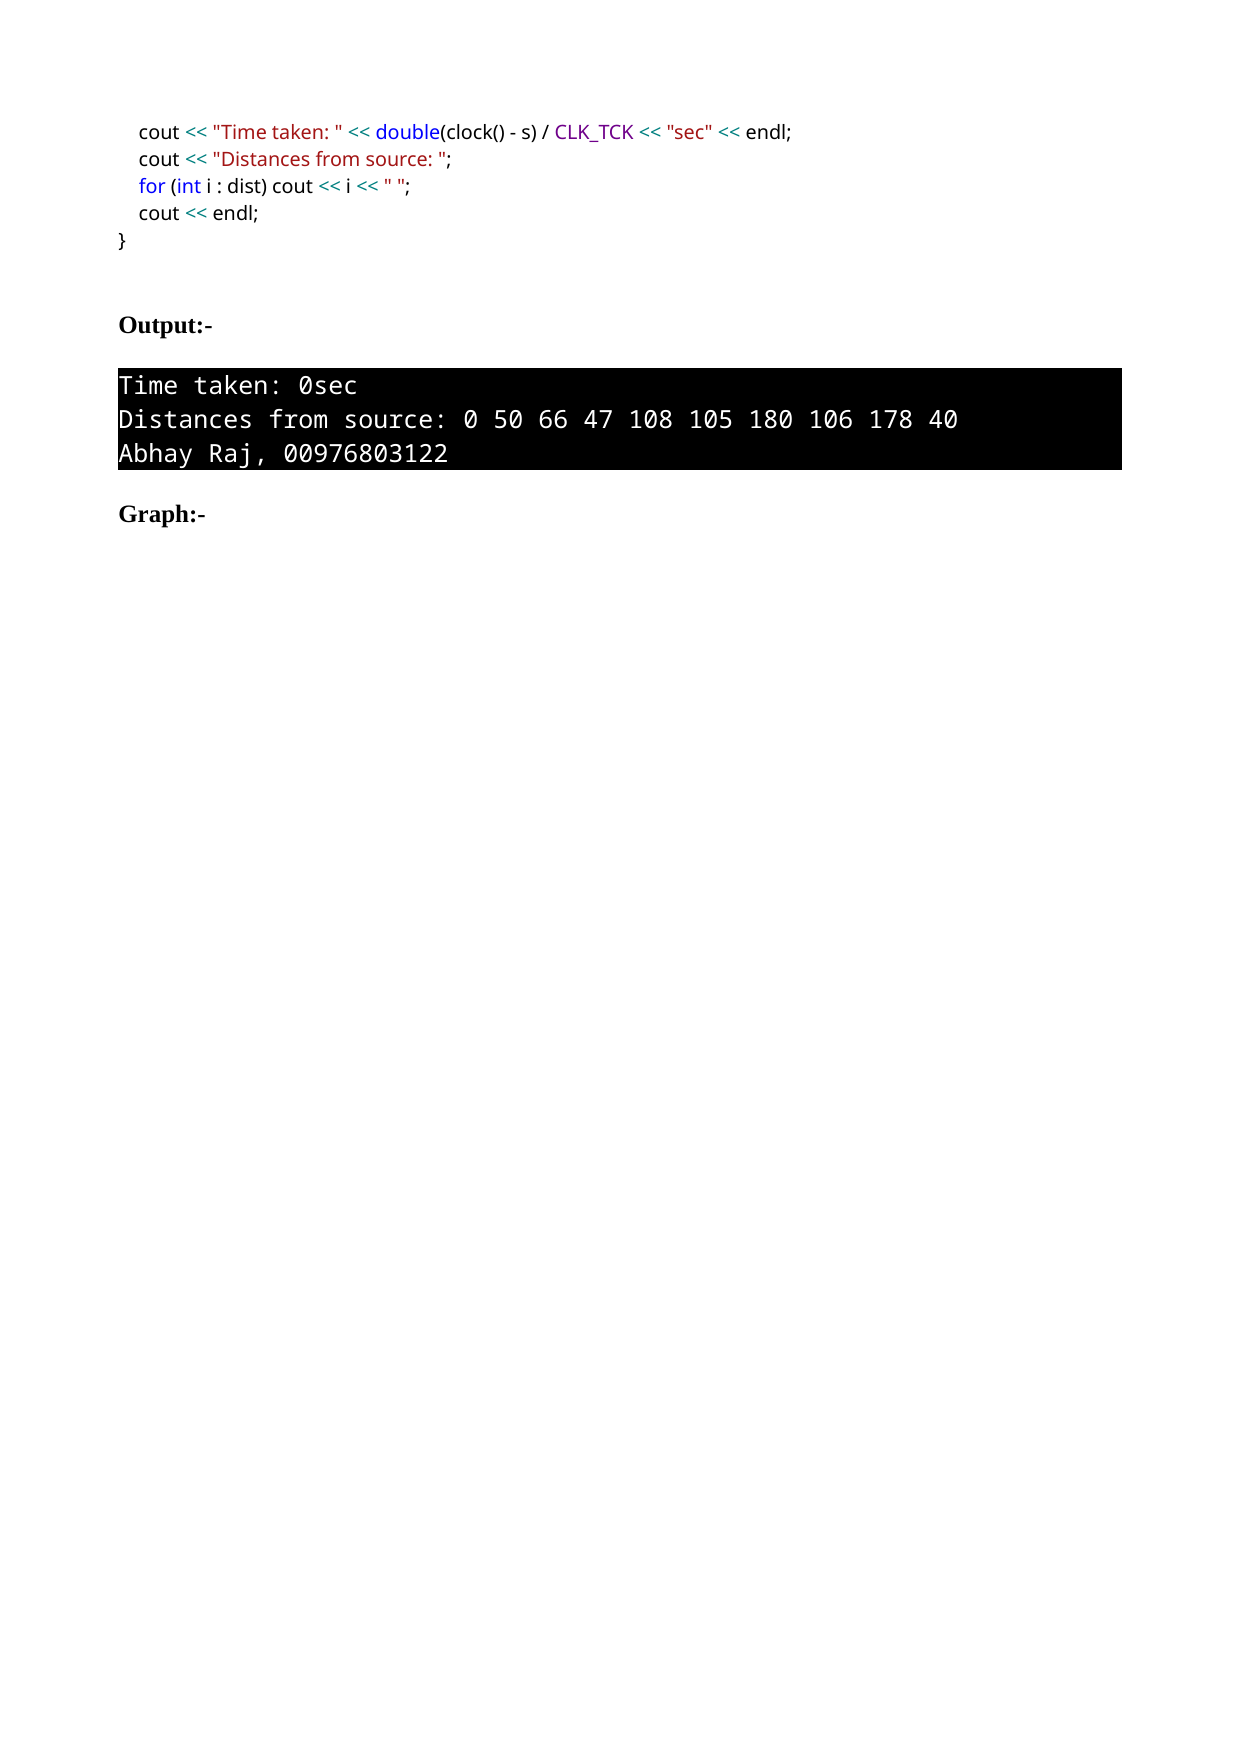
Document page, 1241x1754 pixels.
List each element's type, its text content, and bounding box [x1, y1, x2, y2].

text for (int i : dist) cout << i << " "; [118, 172, 1122, 199]
text Graph:- [118, 499, 1122, 528]
text Abhay Raj, 00976803122 [118, 436, 1122, 470]
text Output:- [118, 311, 1122, 339]
text Time taken: 0sec [118, 368, 1122, 402]
text cout << "Distances from source: "; [118, 145, 1122, 172]
text } [118, 226, 1122, 253]
text cout << "Time taken: " << double(clock() - s) / CLK_TCK << "sec" << endl; [118, 118, 1122, 145]
text Distances from source: 0 50 66 47 108 105 180 106 178 40 [118, 402, 1122, 436]
text cout << endl; [118, 199, 1122, 226]
